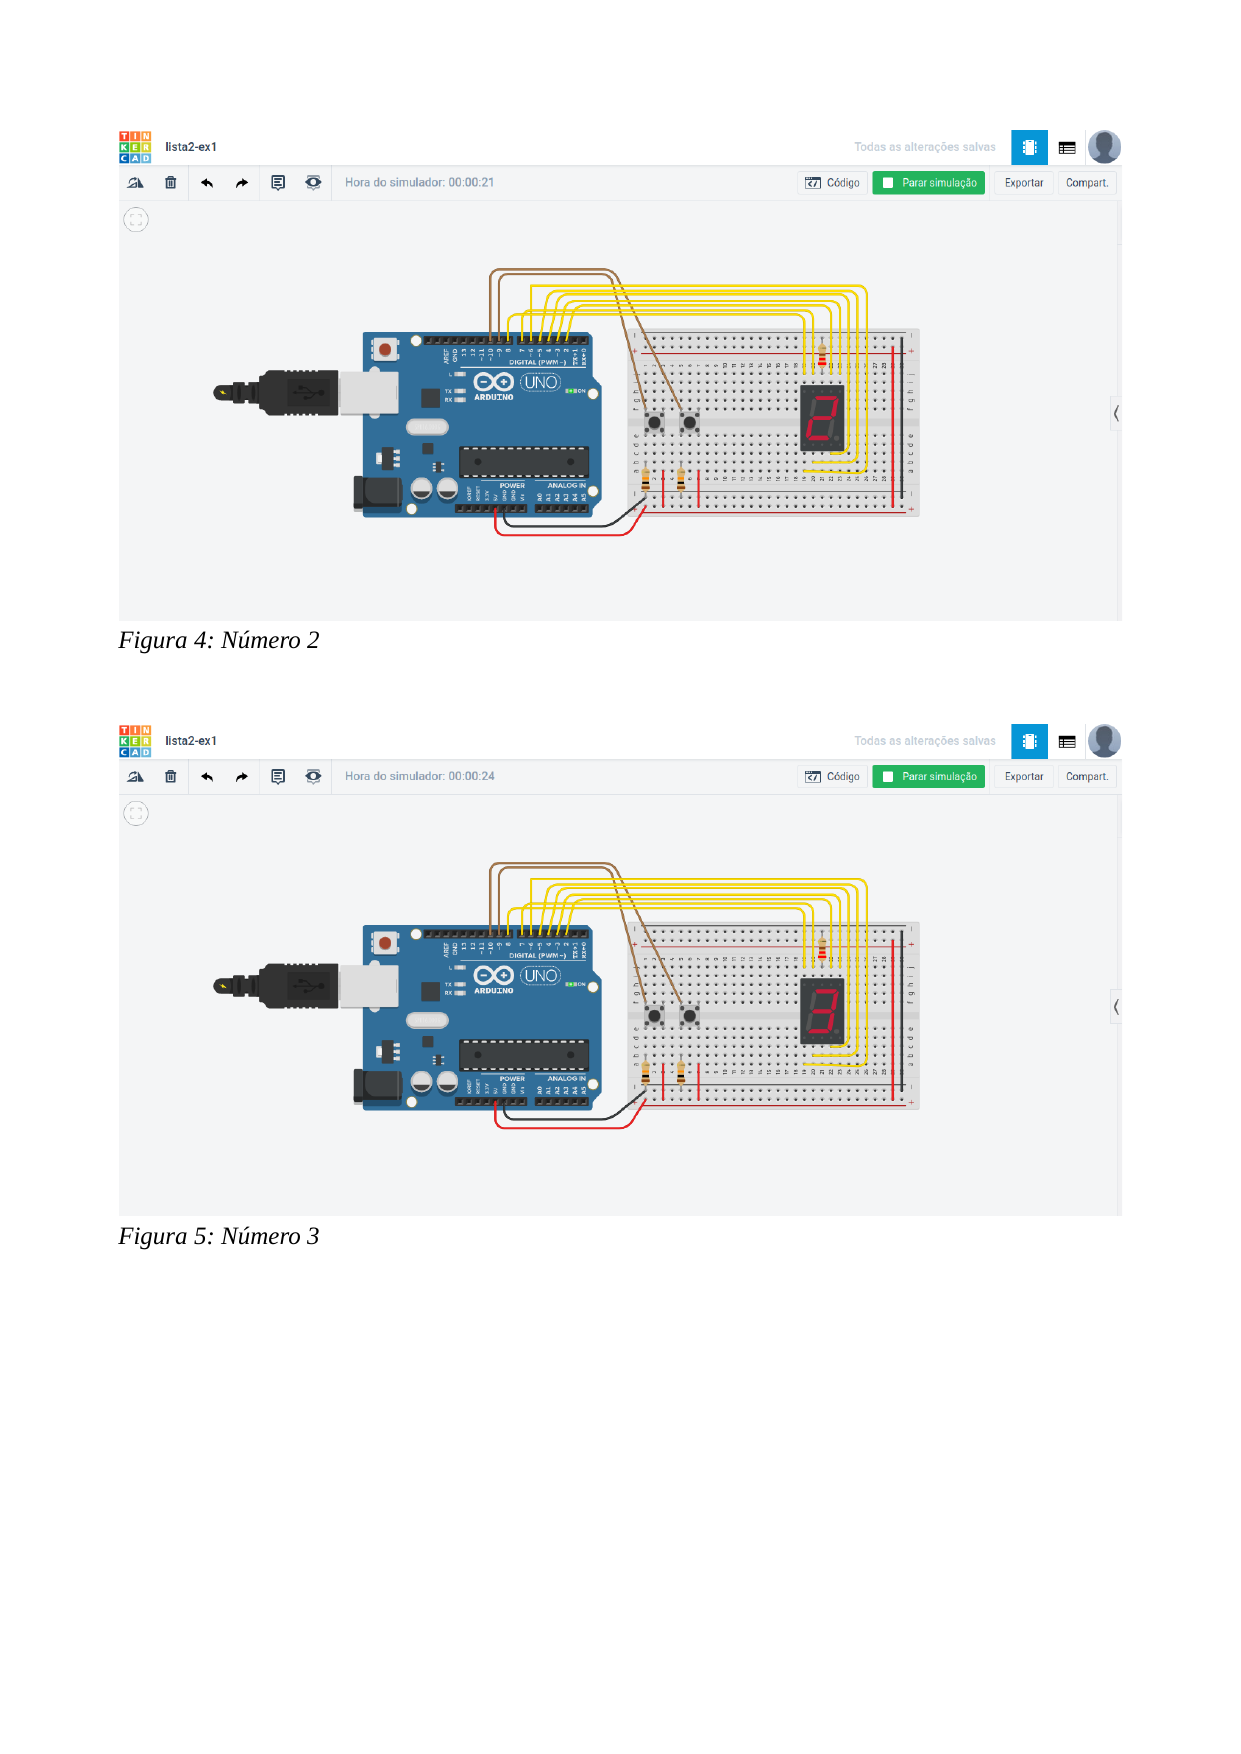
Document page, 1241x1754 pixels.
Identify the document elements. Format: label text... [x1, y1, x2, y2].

picture [118, 724, 1123, 1216]
picture [1024, 735, 1033, 748]
picture [1024, 141, 1033, 154]
picture [118, 130, 1123, 621]
text Figura 5: Número 3 [118, 1216, 1122, 1250]
text Figura 4: Número 2 [118, 621, 1122, 654]
